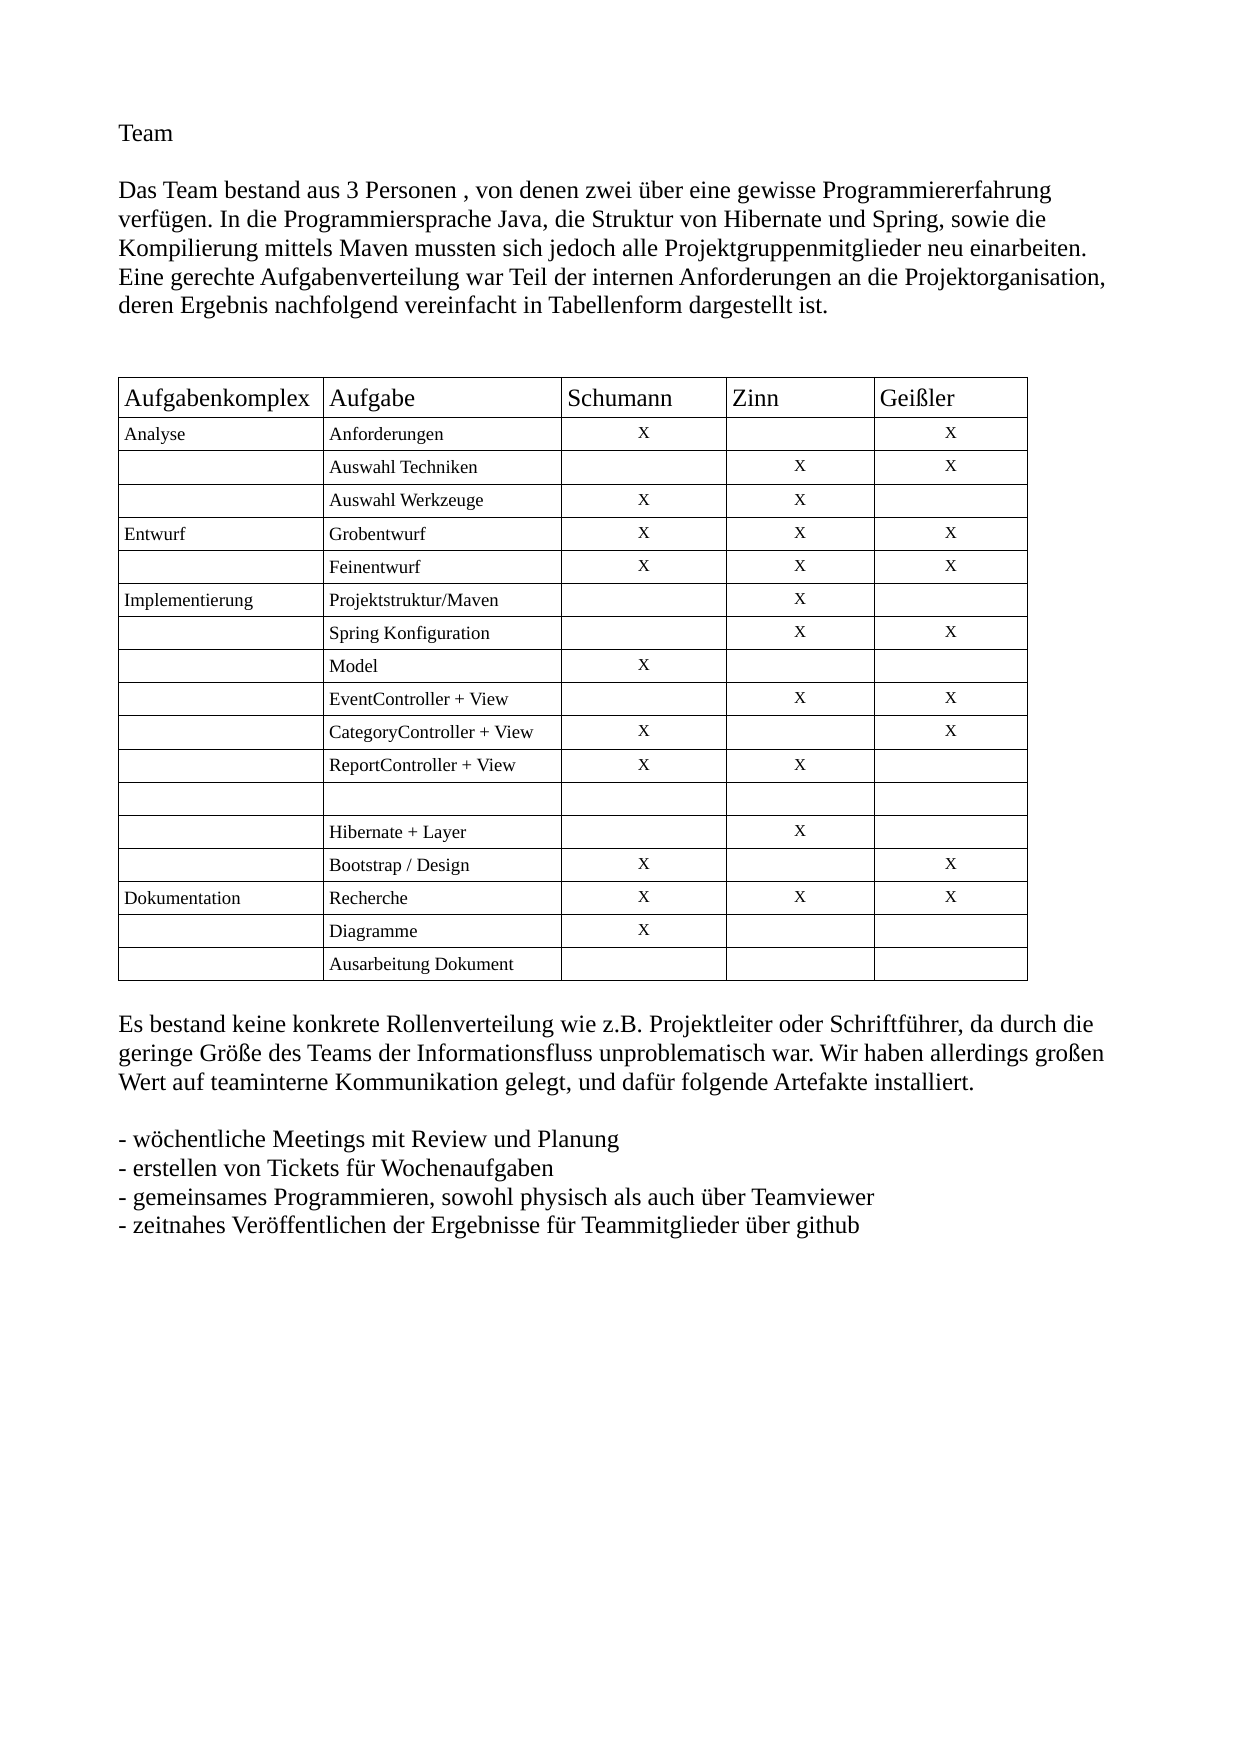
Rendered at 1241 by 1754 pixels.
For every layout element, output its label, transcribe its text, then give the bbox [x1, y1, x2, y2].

table_cell [324, 783, 561, 815]
table_cell X [727, 584, 874, 616]
table_header Zinn [727, 378, 874, 417]
table_cell Anforderungen [324, 418, 561, 450]
table_cell X [562, 716, 726, 748]
table_cell Hibernate + Layer [324, 816, 561, 848]
table_cell X [727, 816, 874, 848]
table_cell X [562, 518, 726, 550]
table_cell [727, 948, 874, 980]
text - gemeinsames Programmieren, sowohl physisch als auch über Teamviewer [118, 1182, 1122, 1210]
text - wöchentliche Meetings mit Review und Planung [118, 1124, 1122, 1153]
table_cell Analyse [119, 418, 323, 450]
table_header Geißler [875, 378, 1027, 417]
table_cell [119, 650, 323, 682]
table_cell Implementierung [119, 584, 323, 616]
table_cell [119, 816, 323, 848]
table_header Aufgabenkomplex [119, 378, 323, 417]
table_cell X [727, 683, 874, 715]
table_header Schumann [562, 378, 726, 417]
table_cell X [875, 418, 1027, 450]
table_cell [119, 716, 323, 748]
table_cell X [727, 451, 874, 483]
table_cell [727, 783, 874, 815]
table_cell Diagramme [324, 915, 561, 947]
table_cell Auswahl Werkzeuge [324, 485, 561, 517]
text Es bestand keine konkrete Rollenverteilung wie z.B. Projektleiter oder Schriftführer, da durch die geringe Größe des Teams der Informationsfluss unproblematisch war. Wir haben allerdings großen Wert auf teaminterne Kommunikation gelegt, und dafür folgende Artefakte installiert. [118, 1009, 1122, 1095]
table_cell X [562, 650, 726, 682]
table_cell X [875, 683, 1027, 715]
table_cell [562, 451, 726, 483]
table_cell [727, 849, 874, 881]
table_cell Projektstruktur/Maven [324, 584, 561, 616]
table_cell Feinentwurf [324, 551, 561, 583]
table_cell [119, 915, 323, 947]
table_cell [875, 750, 1027, 782]
table_cell [119, 551, 323, 583]
table_cell X [562, 915, 726, 947]
table_cell Recherche [324, 882, 561, 914]
table_cell ReportController + View [324, 750, 561, 782]
table_cell [562, 584, 726, 616]
table_cell X [875, 551, 1027, 583]
table_cell [875, 816, 1027, 848]
table_cell [727, 716, 874, 748]
table_cell Bootstrap / Design [324, 849, 561, 881]
table_cell [562, 783, 726, 815]
table_cell X [727, 485, 874, 517]
table_cell Dokumentation [119, 882, 323, 914]
table_cell EventController + View [324, 683, 561, 715]
table_cell X [875, 518, 1027, 550]
table_cell X [562, 418, 726, 450]
table_cell [119, 849, 323, 881]
table_cell X [727, 750, 874, 782]
table_cell X [727, 551, 874, 583]
text - zeitnahes Veröffentlichen der Ergebnisse für Teammitglieder über github [118, 1210, 1122, 1239]
table_cell Entwurf [119, 518, 323, 550]
table_cell [562, 617, 726, 649]
table_cell X [727, 882, 874, 914]
table_cell [875, 948, 1027, 980]
table_cell [119, 750, 323, 782]
table_cell [875, 650, 1027, 682]
table_cell CategoryController + View [324, 716, 561, 748]
table_cell X [875, 849, 1027, 881]
table_cell [727, 915, 874, 947]
text - erstellen von Tickets für Wochenaufgaben [118, 1153, 1122, 1182]
table_cell [119, 783, 323, 815]
table_cell X [875, 451, 1027, 483]
table_cell [562, 816, 726, 848]
table_cell Spring Konfiguration [324, 617, 561, 649]
table_cell [119, 617, 323, 649]
table_cell Grobentwurf [324, 518, 561, 550]
table_cell [875, 915, 1027, 947]
table_cell [119, 451, 323, 483]
table_cell X [875, 716, 1027, 748]
table_cell [562, 948, 726, 980]
table_cell Model [324, 650, 561, 682]
table_cell [119, 683, 323, 715]
table_cell X [562, 485, 726, 517]
table_cell [727, 650, 874, 682]
table_cell X [875, 882, 1027, 914]
table_cell X [562, 551, 726, 583]
table_cell [727, 418, 874, 450]
text Team [118, 118, 1122, 147]
table_cell X [562, 849, 726, 881]
table_header Aufgabe [324, 378, 561, 417]
table_cell X [562, 882, 726, 914]
text Das Team bestand aus 3 Personen , von denen zwei über eine gewisse Programmiererfahrung verfügen. In die Programmiersprache Java, die Struktur von Hibernate und Spring, sowie die Kompilierung mittels Maven mussten sich jedoch alle Projektgruppenmitglieder neu einarbeiten. Eine gerechte Aufgabenverteilung war Teil der internen Anforderungen an die Projektorganisation, deren Ergebnis nachfolgend vereinfacht in Tabellenform dargestellt ist. [118, 176, 1122, 319]
table_cell [875, 485, 1027, 517]
table_cell Auswahl Techniken [324, 451, 561, 483]
table_cell X [562, 750, 726, 782]
table_cell X [727, 617, 874, 649]
table_cell [875, 783, 1027, 815]
table_cell X [875, 617, 1027, 649]
table_cell [119, 485, 323, 517]
table_cell Ausarbeitung Dokument [324, 948, 561, 980]
table_cell [875, 584, 1027, 616]
table_cell [562, 683, 726, 715]
table_cell [119, 948, 323, 980]
table_cell X [727, 518, 874, 550]
